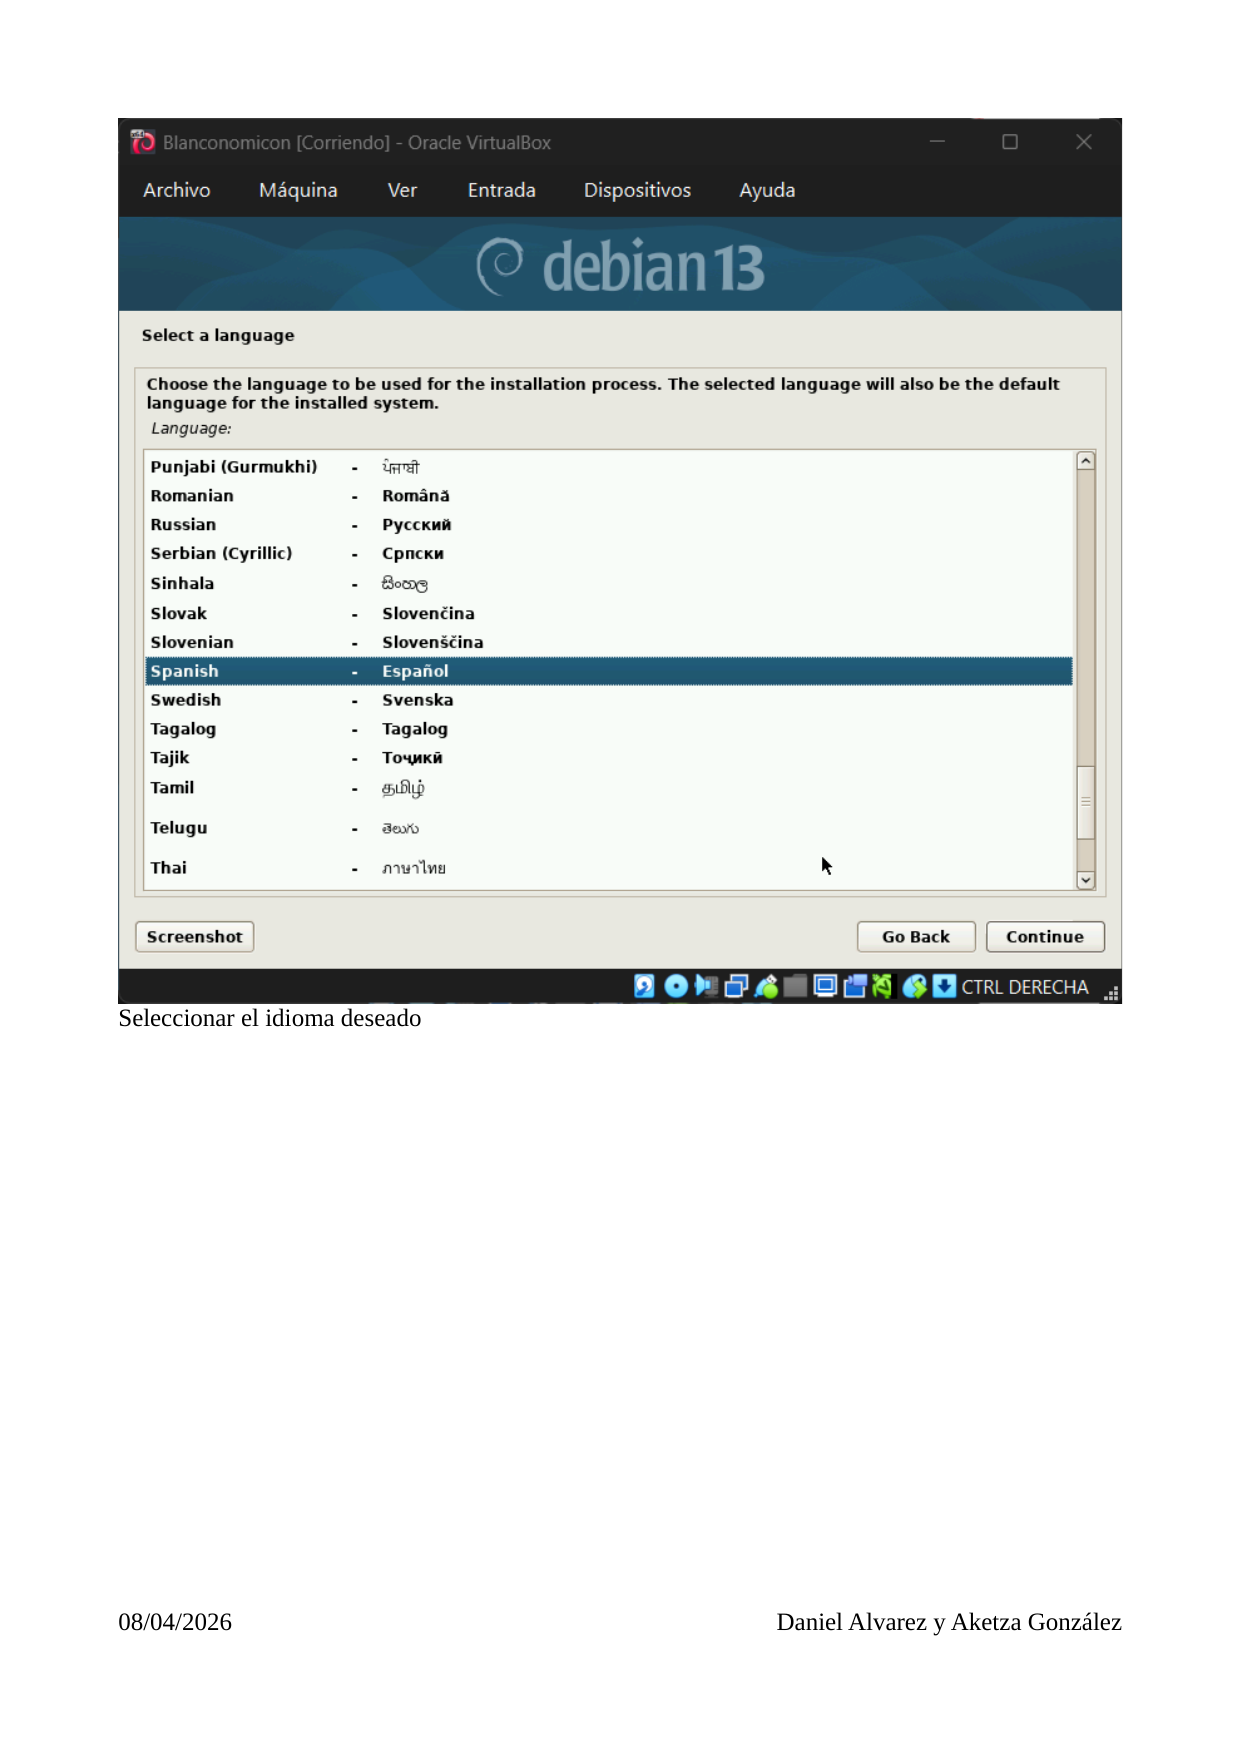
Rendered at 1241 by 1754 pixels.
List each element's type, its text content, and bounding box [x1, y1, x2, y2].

picture [118, 118, 1123, 1004]
text Seleccionar el idioma deseado [118, 1004, 1122, 1032]
